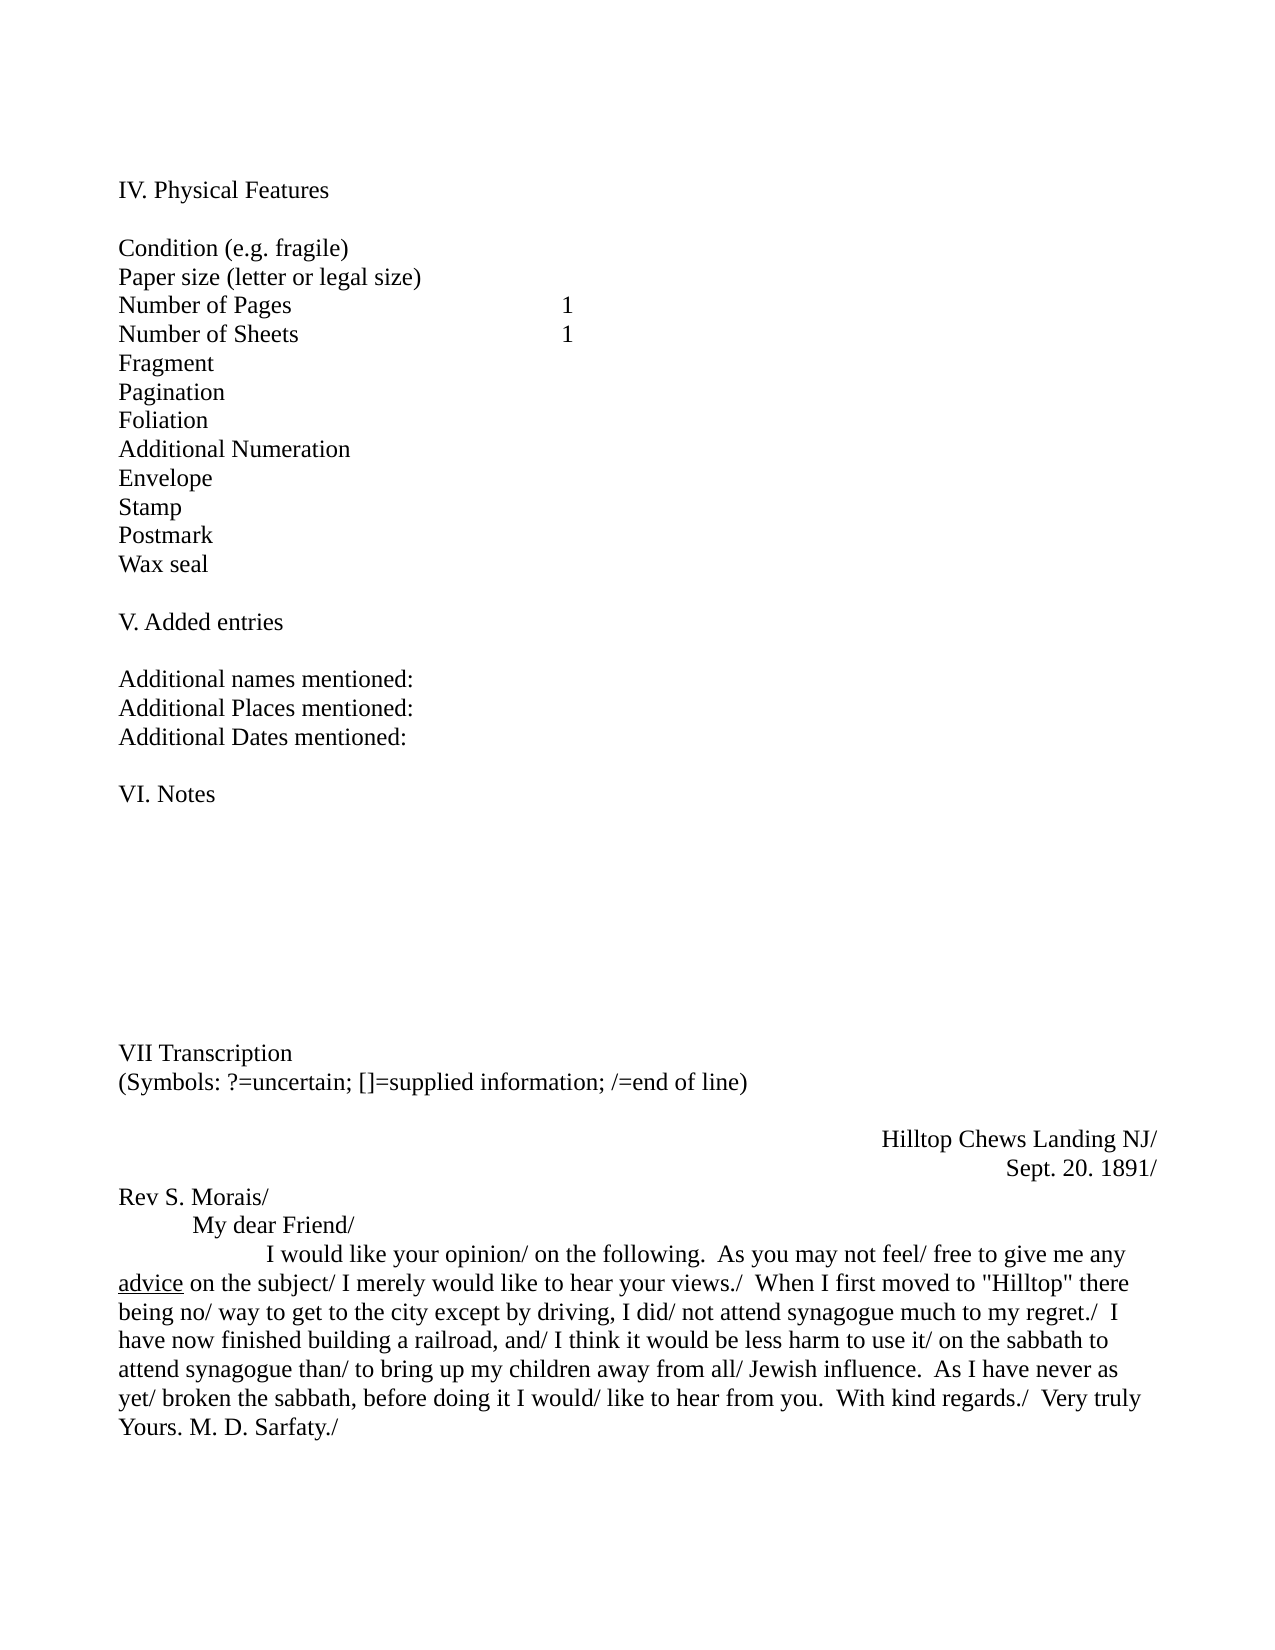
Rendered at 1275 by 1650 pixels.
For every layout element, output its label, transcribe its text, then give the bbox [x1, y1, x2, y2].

text VI. Notes [118, 779, 1157, 808]
text Fragment [118, 348, 1157, 377]
text Envelope [118, 463, 1157, 492]
text Foliation [118, 406, 1157, 434]
text (Symbols: ?=uncertain; []=supplied information; /=end of line) [118, 1067, 1157, 1096]
text I would like your opinion/ on the following. As you may not feel/ free to give me any advice on the subject/ I merely would like to hear your views./ When I first moved to "Hilltop" there being no/ way to get to the city except by driving, I did/ not attend synagogue much to my regret./ I have now finished building a railroad, and/ I think it would be less harm to use it/ on the sabbath to attend synagogue than/ to bring up my children away from all/ Jewish influence. As I have never as yet/ broken the sabbath, before doing it I would/ like to hear from you. With kind regards./ Very truly Yours. M. D. Sarfaty./ [118, 1239, 1157, 1441]
text Condition (e.g. fragile) [118, 233, 1157, 262]
text IV. Physical Features [118, 176, 1157, 204]
text Additional Numeration [118, 434, 1157, 463]
text Rev S. Morais/ [118, 1182, 1157, 1211]
text Additional Dates mentioned: [118, 722, 1157, 751]
text Number of Sheets 1 [118, 319, 1157, 348]
text Number of Pages 1 [118, 291, 1157, 319]
text V. Added entries [118, 607, 1157, 636]
text Sept. 20. 1891/ [118, 1153, 1157, 1182]
text Additional names mentioned: [118, 664, 1157, 693]
text VII Transcription [118, 1038, 1157, 1067]
text Hilltop Chews Landing NJ/ [118, 1124, 1157, 1153]
text Postma rk [118, 521, 1157, 549]
text Stamp [118, 492, 1157, 521]
text Wax seal [118, 549, 1157, 578]
text Additional Places mentioned: [118, 693, 1157, 722]
text Pagination [118, 377, 1157, 406]
text Paper size (letter or legal size) [118, 262, 1157, 291]
text My dear Friend/ [118, 1211, 1157, 1239]
